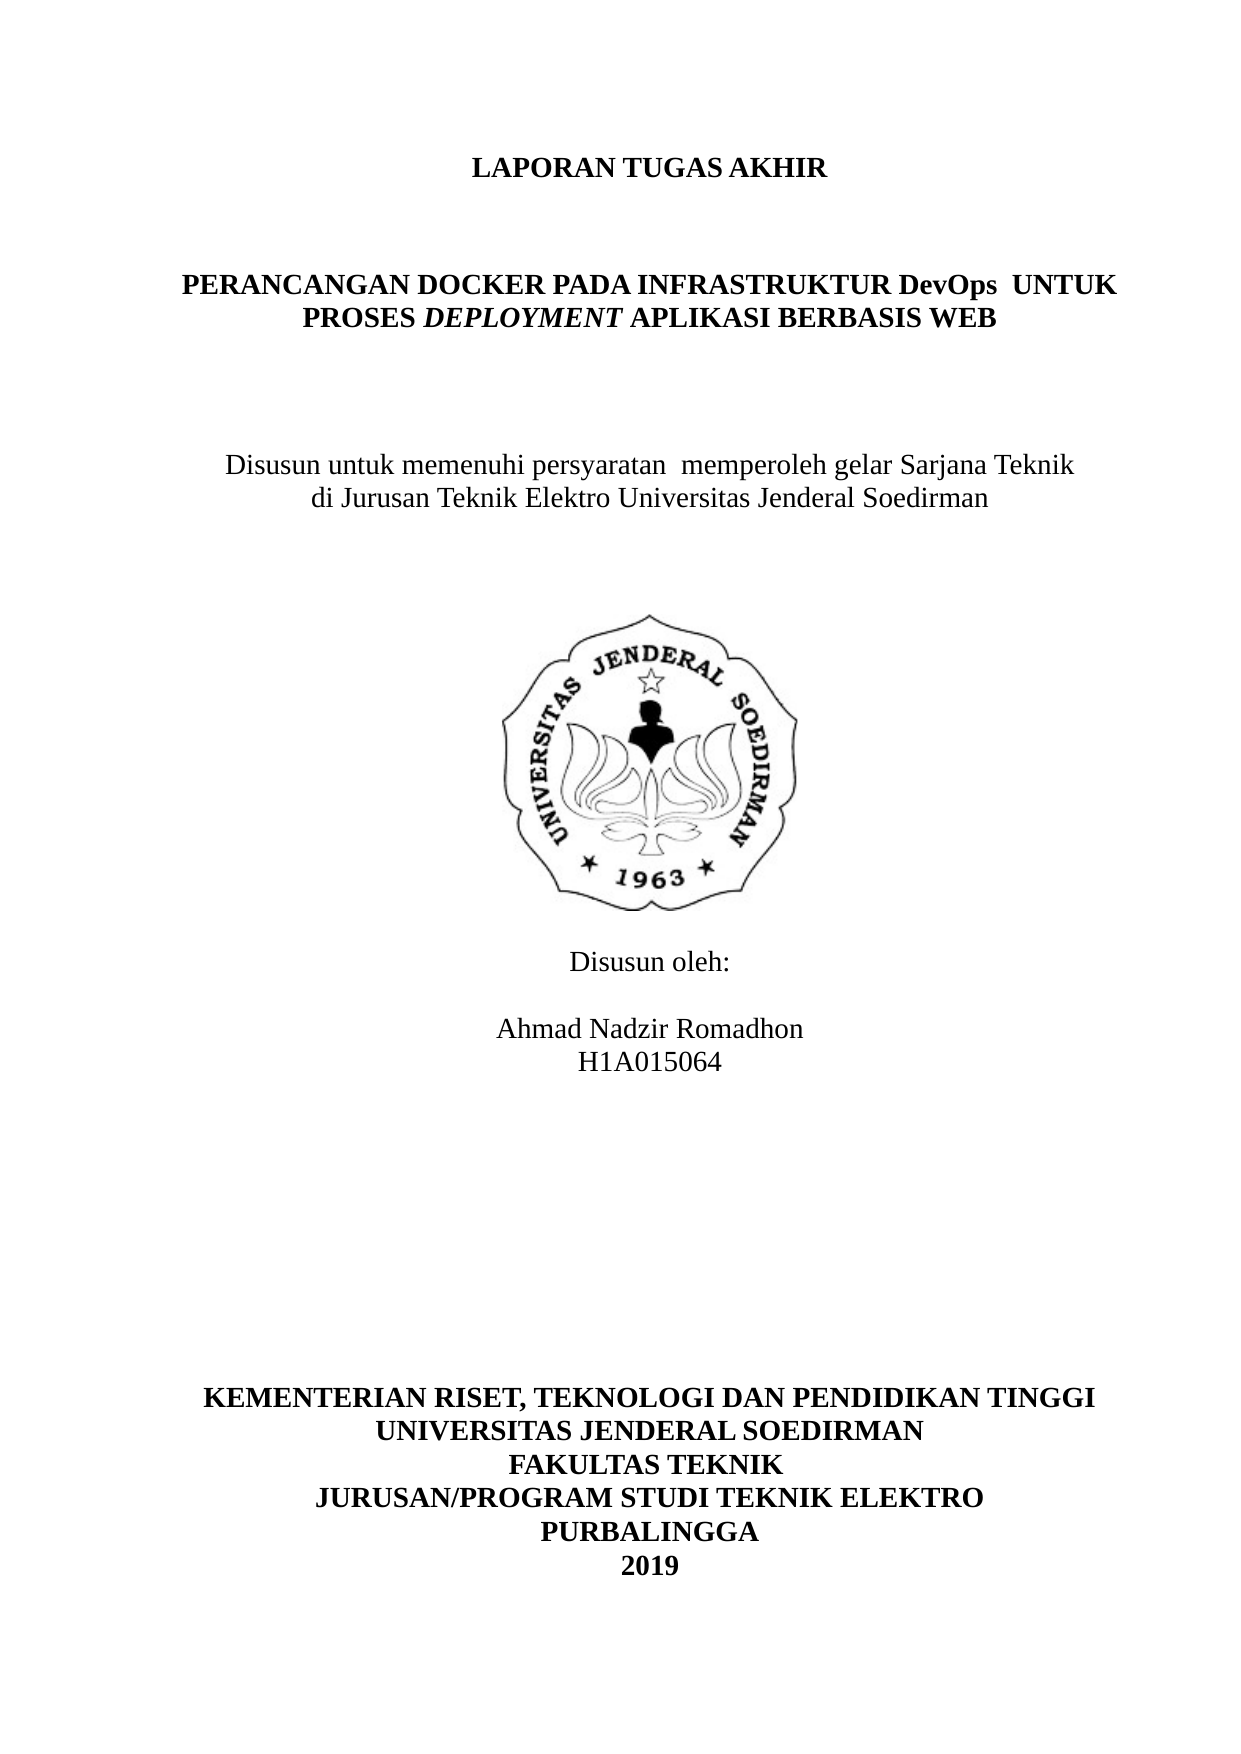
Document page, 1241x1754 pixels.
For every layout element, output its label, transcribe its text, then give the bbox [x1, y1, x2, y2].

picture [501, 614, 798, 911]
title PERANCANGAN DOCKER PADA INFRASTRUKTUR DevOps UNTUK PROSES DEPLOYMENT APLIKASI BERBASIS WEB [177, 267, 1122, 334]
subtitle Disusun untuk memenuhi persyaratan memperoleh gelar Sarjana Teknik di Jurusan Teknik Elektro Universitas Jenderal Soedirman [177, 447, 1122, 514]
subtitle FAKULTAS TEKNIK [177, 1447, 1122, 1481]
subtitle KEMENTERIAN RISET, TEKNOLOGI DAN PENDIDIKAN TINGGI [177, 1380, 1122, 1413]
subtitle UNIVERSITAS JENDERAL SOEDIRMAN [177, 1413, 1122, 1447]
subtitle 2019 [177, 1548, 1122, 1581]
subtitle Disusun oleh: [177, 944, 1122, 977]
subtitle JURUSAN/PROGRAM STUDI TEKNIK ELEKTRO [177, 1481, 1122, 1514]
title LAPORAN TUGAS AKHIR [177, 150, 1122, 183]
subtitle H1A015064 [177, 1044, 1122, 1078]
subtitle Ahmad Nadzir Romadhon [177, 1011, 1122, 1044]
subtitle PURBALINGGA [177, 1514, 1122, 1548]
